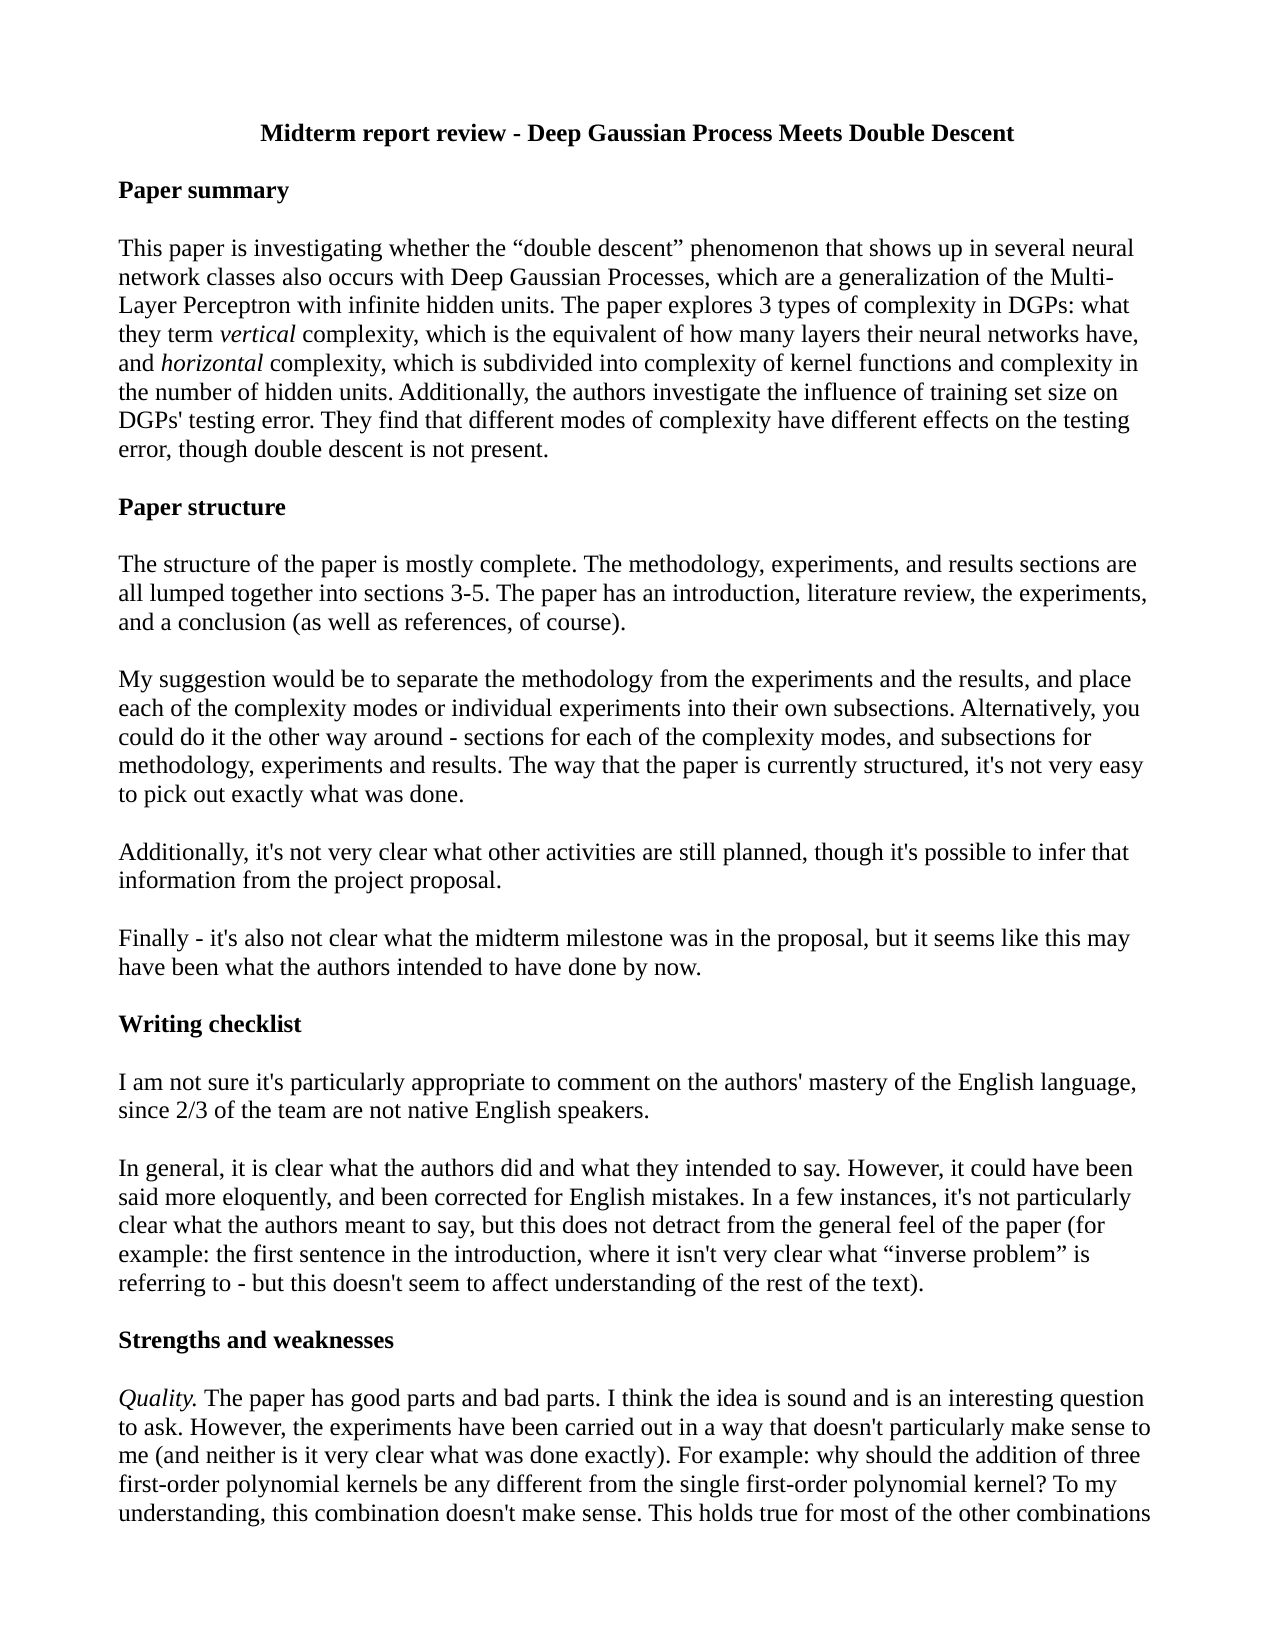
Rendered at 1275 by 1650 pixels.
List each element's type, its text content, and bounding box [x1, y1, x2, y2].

text This paper is investigating whether the “double descent” phenomenon that shows up in several neural network classes also occurs with Deep Gaussian Processes, which are a generalization of the Multi-Layer Perceptron with infinite hidden units. The paper explores 3 types of complexity in DGPs: what they term vertical complexity, which is the equivalent of how many layers their neural networks have, and horizontal complexity, which is subdivided into complexity of kernel functions and complexity in the number of hidden units. Additionally, the authors investigate the influence of training set size on DGPs' testing error. They find that different modes of complexity have different effects on the testing error, though double descent is not present. [118, 233, 1157, 463]
text Midterm report review - Deep Gaussian Process Meets Double Descent [118, 118, 1157, 147]
text Additionally, it's not very clear what other activities are still planned, though it's possible to infer that information from the project proposal. [118, 837, 1157, 894]
text Finally - it's also not clear what the midterm milestone was in the proposal, but it seems like this may have been what the authors intended to have done by now. [118, 923, 1157, 981]
text The structure of the paper is mostly complete. The methodology, experiments, and results sections are all lumped together into sections 3-5. The paper has an introduction, literature review, the experiments, and a conclusion (as well as references, of course). [118, 549, 1157, 636]
text Paper summary [118, 176, 1157, 204]
text In general, it is clear what the authors did and what they intended to say. However, it could have been said more eloquently, and been corrected for English mistakes. In a few instances, it's not particularly clear what the authors meant to say, but this does not detract from the general feel of the paper (for example: the first sentence in the introduction, where it isn't very clear what “inverse problem” is referring to - but this doesn't seem to affect understanding of the rest of the text). [118, 1153, 1157, 1297]
text Paper structure [118, 492, 1157, 521]
text Writing checklist [118, 1009, 1157, 1038]
text I am not sure it's particularly appropriate to comment on the authors' mastery of the English language, since 2/3 of the team are not native English speakers. [118, 1067, 1157, 1124]
text Quality. The paper has good parts and bad parts. I think the idea is sound and is an interesting question to ask. However, the experiments have been carried out in a way that doesn't particularly make sense to me (and neither is it very clear what was done exactly). For example: why should the addition of three first-order polynomial kernels be any different from the single first-order polynomial kernel? To my understanding, this combination doesn't make sense. This holds true for most of the other combinations [118, 1383, 1157, 1527]
text Strengths and weaknesses [118, 1326, 1157, 1354]
text My suggestion would be to separate the methodology from the experiments and the results, and place each of the complexity modes or individual experiments into their own subsections. Alternatively, you could do it the other way around - sections for each of the complexity modes, and subsections for methodology, experiments and results. The way that the paper is currently structured, it's not very easy to pick out exactly what was done. [118, 664, 1157, 808]
